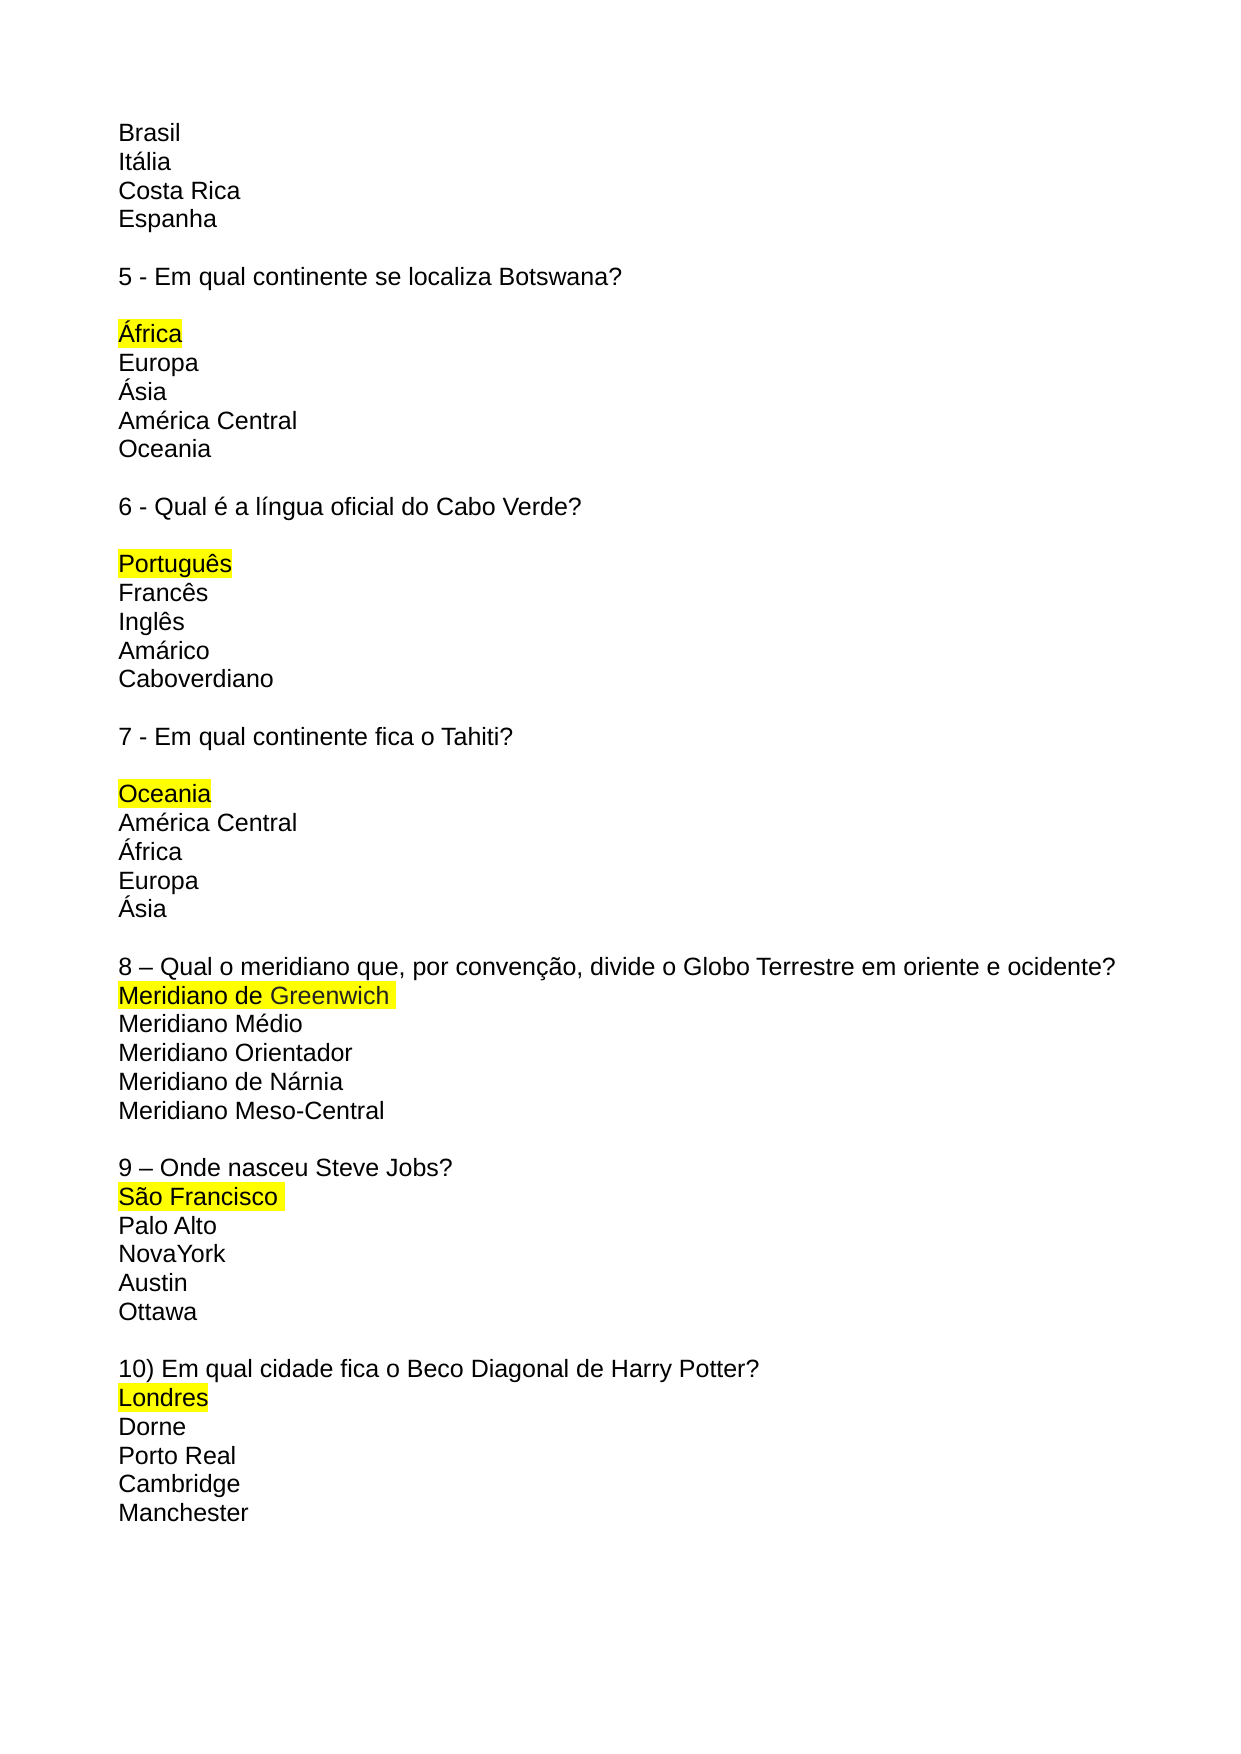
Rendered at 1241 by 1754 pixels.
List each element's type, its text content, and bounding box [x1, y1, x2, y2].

text Europa [118, 866, 1122, 894]
text Oceania [118, 779, 1122, 808]
text Costa Rica [118, 176, 1122, 204]
text Caboverdiano [118, 664, 1122, 693]
text Oceania [118, 434, 1122, 463]
text Meridiano Médio [118, 1009, 1122, 1038]
text Austin [118, 1268, 1122, 1297]
text 8 – Qual o meridiano que, por convenção, divide o Globo Terrestre em oriente e ocidente? [118, 952, 1122, 981]
text Palo Alto [118, 1211, 1122, 1239]
text África [118, 837, 1122, 866]
text Inglês [118, 607, 1122, 636]
text Itália [118, 147, 1122, 176]
text Ottawa [118, 1297, 1122, 1326]
text Meridiano de Greenwich [118, 981, 1122, 1009]
text Dorne [118, 1412, 1122, 1441]
text 10) Em qual cidade fica o Beco Diagonal de Harry Potter? [118, 1354, 1122, 1383]
text Europa [118, 348, 1122, 377]
text Brasil [118, 118, 1122, 147]
text 7 - Em qual continente fica o Tahiti? [118, 722, 1122, 751]
text NovaYork [118, 1239, 1122, 1268]
text 6 - Qual é a língua oficial do Cabo Verde? [118, 492, 1122, 521]
text Amárico [118, 636, 1122, 664]
text Meridiano Orientador [118, 1038, 1122, 1067]
text América Central [118, 808, 1122, 837]
text Porto Real [118, 1441, 1122, 1469]
text América Central [118, 406, 1122, 434]
text Londres [118, 1383, 1122, 1412]
text 5 - Em qual continente se localiza Botswana? [118, 262, 1122, 291]
text Meridiano Meso-Central [118, 1096, 1122, 1124]
text Francês [118, 578, 1122, 607]
text Espanha [118, 204, 1122, 233]
text Ásia [118, 377, 1122, 406]
text Manchester [118, 1498, 1122, 1527]
text África [118, 319, 1122, 348]
text Português [118, 549, 1122, 578]
text São Francisco [118, 1182, 1122, 1211]
text Ásia [118, 894, 1122, 923]
text Cambridge [118, 1469, 1122, 1498]
text Meridiano de Nárnia [118, 1067, 1122, 1096]
text 9 – Onde nasceu Steve Jobs? [118, 1153, 1122, 1182]
